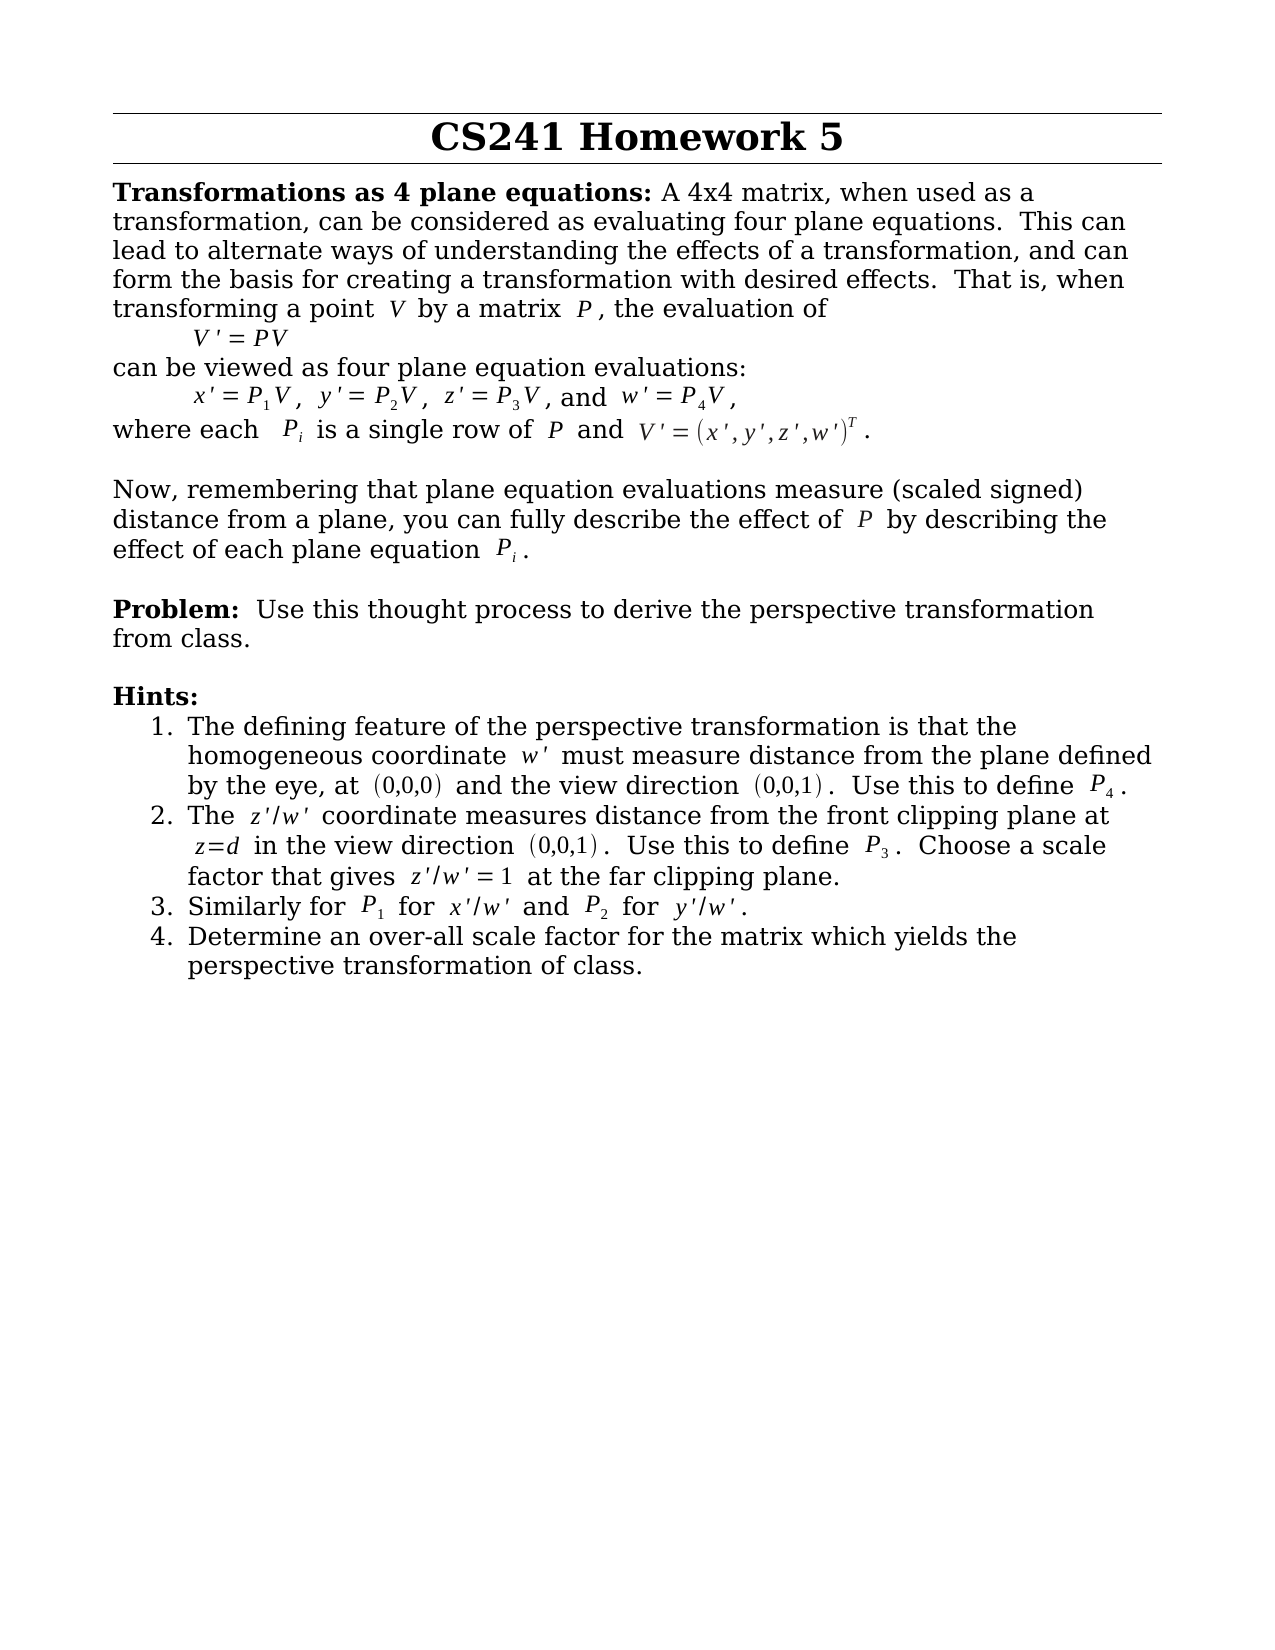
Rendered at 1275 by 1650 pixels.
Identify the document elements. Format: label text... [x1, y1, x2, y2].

text Transformations as 4 plane equations: A 4x4 matrix, when used as a transformation, can be considered as evaluating four plane equations. This can lead to alternate ways of understanding the effects of a transformation, and can form the basis for creating a transformation with desired effects. That is, when transforming a point by a matrix , the evaluation of can be viewed as four plane equation evaluations: , , , and , where each is a single row of and . [112, 178, 1162, 447]
text Now, remembering that plane equation evaluations measure (scaled signed) distance from a plane, you can fully describe the effect of by describing the effect of each plane equation . [112, 476, 1162, 565]
subtitle CS241 Homework 5 [112, 114, 1162, 163]
list Similarly for for and for . [150, 891, 1162, 922]
text Hints: [112, 682, 1162, 712]
text Problem: Use this thought process to derive the perspective transformation from class. [112, 594, 1162, 653]
list Determine an over-all scale factor for the matrix which yields the perspective transformation of class. [150, 922, 1162, 981]
list The coordinate measures distance from the front clipping plane at in the view direction . Use this to define . Choose a scale factor that gives at the far clipping plane. [150, 801, 1162, 891]
list The defining feature of the perspective transformation is that the homogeneous coordinate must measure distance from the plane defined by the eye, at and the view direction . Use this to define . [150, 712, 1162, 801]
